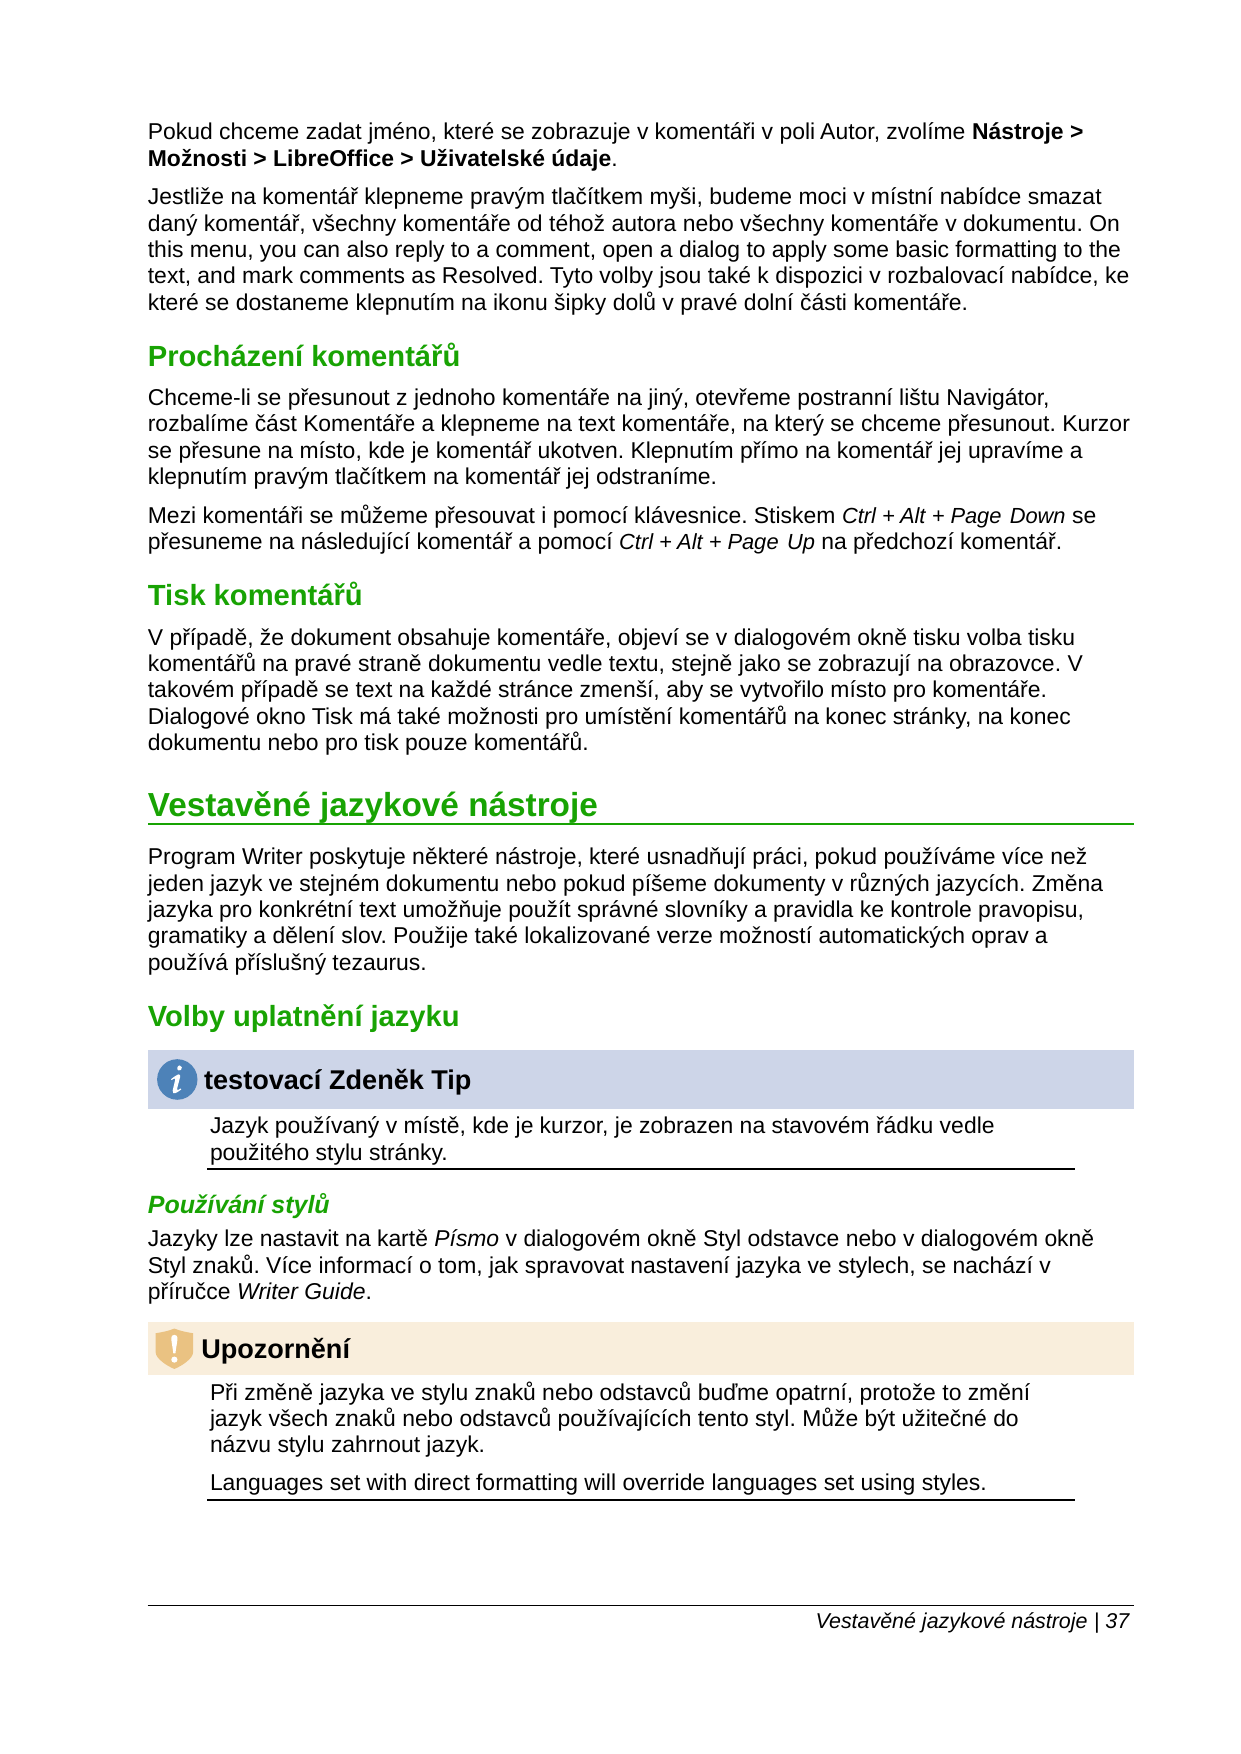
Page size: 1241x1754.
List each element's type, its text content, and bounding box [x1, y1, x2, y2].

subtitle Vestavěné jazykové nástroje [148, 785, 1134, 823]
text Mezi komentáři se můžeme přesouvat i pomocí klávesnice. Stiskem Ctrl + Alt + Page Down se přesuneme na následující komentář a pomocí Ctrl + Alt + Page Up na předchozí komentář. [148, 502, 1134, 555]
text Jazyk používaný v místě, kde je kurzor, je zobrazen na stavovém řádku vedle použitého stylu stránky. [207, 1109, 1075, 1168]
text Jazyky lze nastavit na kartě Písmo v dialogovém okně Styl odstavce nebo v dialogovém okně Styl znaků. Více informací o tom, jak spravovat nastavení jazyka ve stylech, se nachází v příručce Writer Guide. [148, 1225, 1134, 1304]
subtitle Používání stylů [148, 1191, 1134, 1219]
subtitle testovací Zdeněk Tip [148, 1050, 1134, 1109]
subtitle Upozornění [148, 1322, 1134, 1375]
text V případě, že dokument obsahuje komentáře, objeví se v dialogovém okně tisku volba tisku komentářů na pravé straně dokumentu vedle textu, stejně jako se zobrazují na obrazovce. V takovém případě se text na každé stránce zmenší, aby se vytvořilo místo pro komentáře. Dialogové okno Tisk má také možnosti pro umístění komentářů na konec stránky, na konec dokumentu nebo pro tisk pouze komentářů. [148, 624, 1134, 755]
text Při změně jazyka ve stylu znaků nebo odstavců buďme opatrní, protože to změní jazyk všech znaků nebo odstavců používajících tento styl. Může být užitečné do názvu stylu zahrnout jazyk. [207, 1375, 1075, 1457]
text Languages set with direct formatting will override languages set using styles. [207, 1466, 1075, 1499]
text Jestliže na komentář klepneme pravým tlačítkem myši, budeme moci v místní nabídce smazat daný komentář, všechny komentáře od téhož autora nebo všechny komentáře v dokumentu. On this menu, you can also reply to a comment, open a dialog to apply some basic formatting to the text, and mark comments as Resolved. Tyto volby jsou také k dispozici v rozbalovací nabídce, ke které se dostaneme klepnutím na ikonu šipky dolů v pravé dolní části komentáře. [148, 183, 1134, 315]
text Chceme-li se přesunout z jednoho komentáře na jiný, otevřeme postranní lištu Navigátor, rozbalíme část Komentáře a klepneme na text komentáře, na který se chceme přesunout. Kurzor se přesune na místo, kde je komentář ukotven. Klepnutím přímo na komentář jej upravíme a klepnutím pravým tlačítkem na komentář jej odstraníme. [148, 384, 1134, 489]
subtitle Volby uplatnění jazyku [148, 998, 1134, 1032]
text Pokud chceme zadat jméno, které se zobrazuje v komentáři v poli Autor, zvolíme Nástroje > Možnosti > LibreOffice > Uživatelské údaje. [148, 118, 1134, 171]
subtitle Tisk komentářů [148, 578, 1134, 612]
subtitle Procházení komentářů [148, 339, 1134, 372]
text Program Writer poskytuje některé nástroje, které usnadňují práci, pokud používáme více než jeden jazyk ve stejném dokumentu nebo pokud píšeme dokumenty v různých jazycích. Změna jazyka pro konkrétní text umožňuje použít správné slovníky a pravidla ke kontrole pravopisu, gramatiky a dělení slov. Použije také lokalizované verze možností automatických oprav a používá příslušný tezaurus. [148, 843, 1134, 975]
